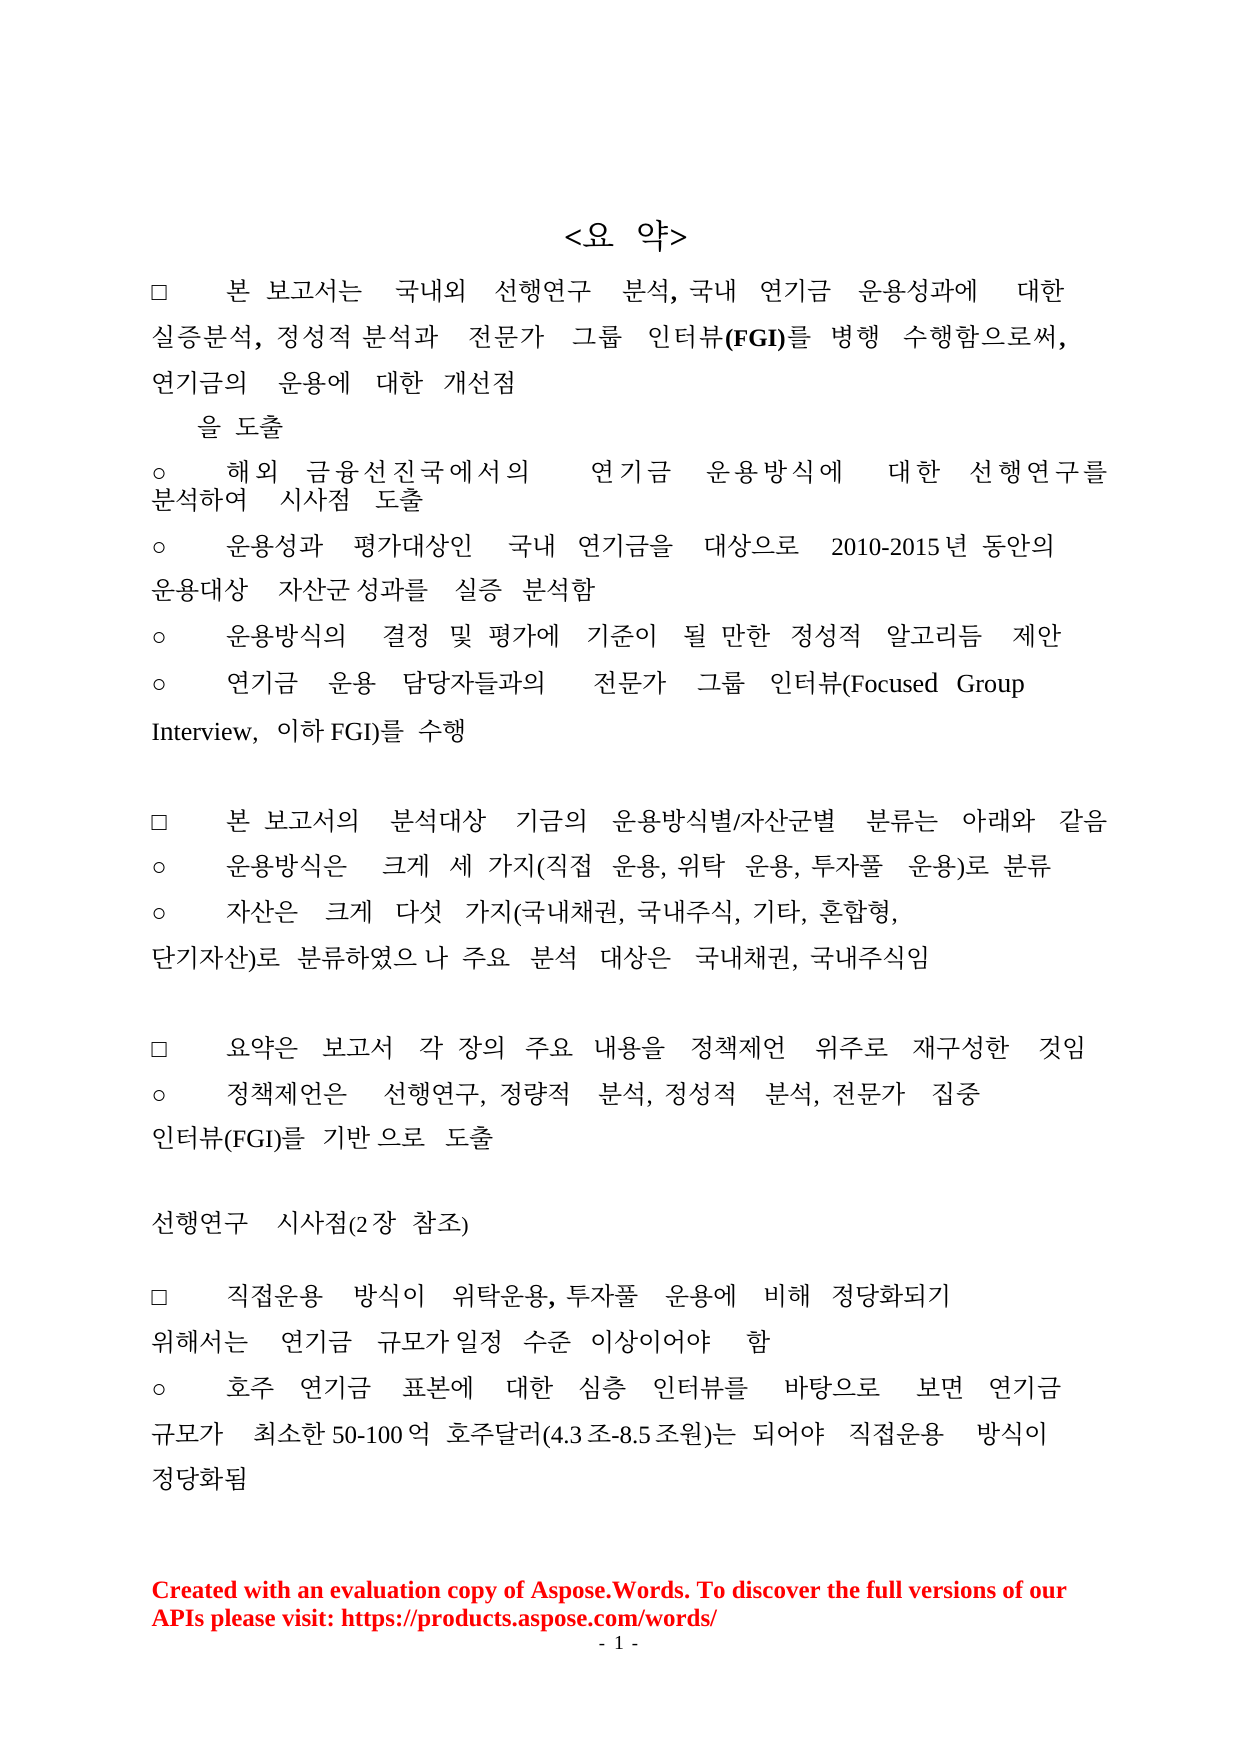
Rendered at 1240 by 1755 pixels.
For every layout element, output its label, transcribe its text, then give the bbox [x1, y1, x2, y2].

text <요 약> [564, 219, 1108, 256]
list 해외 금융선진국에서의 연기금 운용방식에 대한 선행연구를 분석하여 시사점 도출 [151, 459, 1108, 515]
list 직접운용 방식이 위탁운용, 투자풀 운용에 비해 정당화되기 위해서는 연기금 규모가 일정 수준 이상이어야 함 [151, 1265, 1076, 1357]
list 정책제언은 선행연구, 정량적 분석, 정성적 분석, 전문가 집중 인터뷰(FGI)를 기반 으로 도출 [151, 1122, 1049, 1153]
text 선행연구 시사점(2장 참조) [151, 1210, 1108, 1238]
list 호주 연기금 표본에 대한 심층 인터뷰를 바탕으로 보면 연기금 규모가 최소한 50-100억 호주달러(4.3조-8.5조원)는 되어야 직접운용 방식이 정당화됨 [151, 1357, 1097, 1494]
list 본 보고서는 국내외 선행연구 분석, 국내 연기금 운용성과에 대한 실증분석, 정성적 분석과 전문가 그룹 인터뷰(FGI)를 병행 수행함으로써, 연기금의 운용에 대한 개선점 [151, 260, 1066, 397]
text 을 도출 [197, 413, 1108, 441]
list 운용성과 평가대상인 국내 연기금을 대상으로 2010-2015년 동안의 운용대상 자산군 성과를 실증 분석함 [151, 517, 1097, 604]
